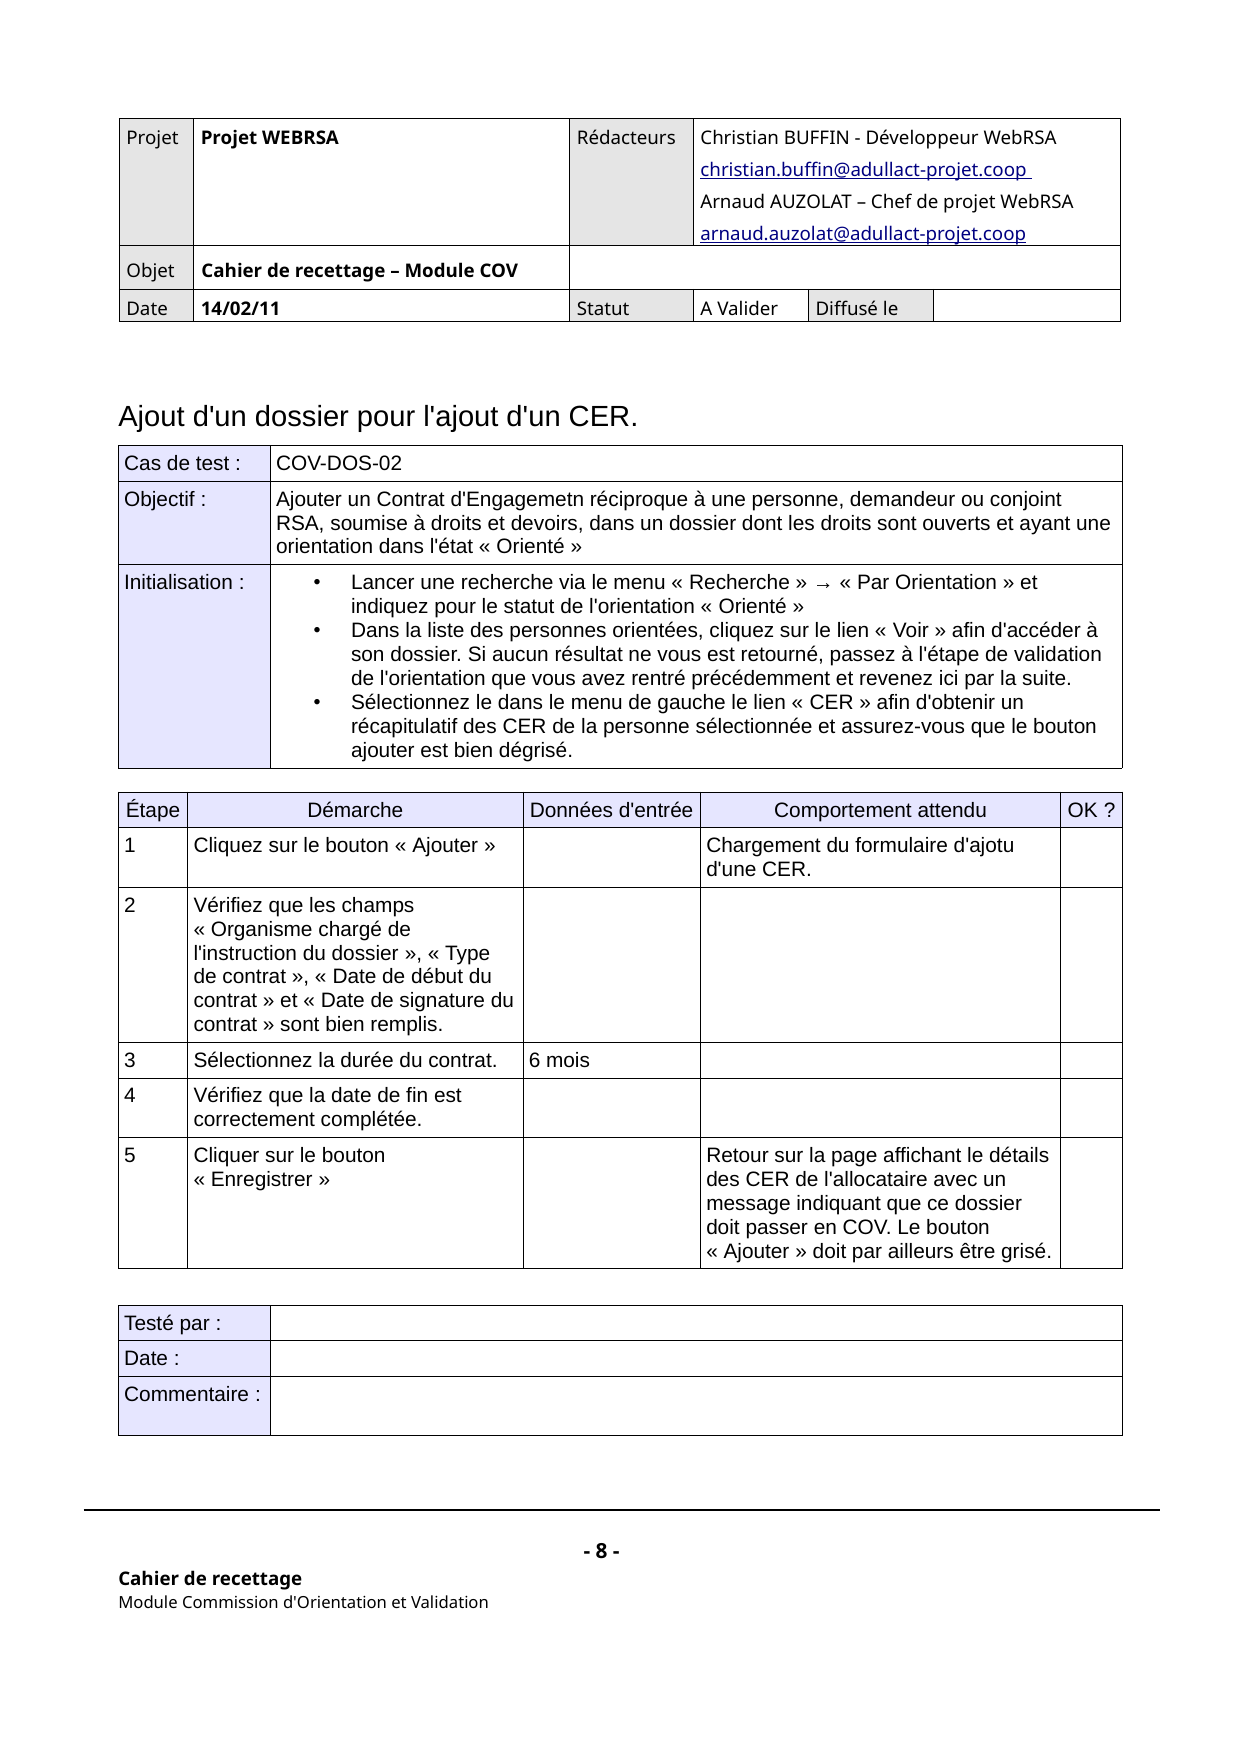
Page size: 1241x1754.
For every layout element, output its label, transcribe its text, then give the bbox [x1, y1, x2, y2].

table_cell Sélectionnez la durée du contrat. [188, 1043, 523, 1077]
table_cell Retour sur la page affichant le détails des CER de l'allocataire avec un message indiquant que ce dossier doit passer en COV. Le bouton « Ajouter » doit par ailleurs être grisé. [701, 1138, 1060, 1268]
table_cell Commentaire : [119, 1377, 270, 1435]
table_cell Vérifiez que la date de fin est correctement complétée. [188, 1079, 523, 1137]
table_header Comportement attendu [701, 793, 1060, 827]
table_cell [524, 828, 700, 887]
table_cell [271, 1341, 1122, 1376]
table_cell 2 [119, 888, 187, 1042]
table_cell 4 [119, 1079, 187, 1137]
table_cell Date : [119, 1341, 270, 1376]
table_header Testé par : [119, 1306, 270, 1340]
table_cell Cliquez sur le bouton « Ajouter » [188, 828, 523, 887]
table_header Étape [119, 793, 187, 827]
table_cell [1061, 828, 1122, 887]
table_cell Vérifiez que les champs « Organisme chargé de l'instruction du dossier », « Type de contrat », « Date de début du contrat » et « Date de signature du contrat » sont bien remplis. [188, 888, 523, 1042]
table_header Cas de test : [119, 446, 270, 481]
table_cell Cliquer sur le bouton « Enregistrer » [188, 1138, 523, 1268]
table_cell [524, 888, 700, 1042]
table_header Données d'entrée [524, 793, 700, 827]
table_cell Ajouter un Contrat d'Engagemetn réciproque à une personne, demandeur ou conjoint RSA, soumise à droits et devoirs, dans un dossier dont les droits sont ouverts et ayant une orientation dans l'état « Orienté » [271, 482, 1122, 564]
table_cell [701, 888, 1060, 1042]
table_cell [524, 1138, 700, 1268]
table_cell Objectif : [119, 482, 270, 564]
table_cell [1061, 1079, 1122, 1137]
table_cell 5 [119, 1138, 187, 1268]
table_cell [1061, 1043, 1122, 1077]
table_cell [271, 1377, 1122, 1435]
table_cell [1061, 1138, 1122, 1268]
subtitle Ajout d'un dossier pour l'ajout d'un CER. [118, 399, 1122, 433]
table_cell [701, 1043, 1060, 1077]
table_header [271, 1306, 1122, 1340]
table_cell [1061, 888, 1122, 1042]
table_cell Chargement du formulaire d'ajotu d'une CER. [701, 828, 1060, 887]
table_cell 3 [119, 1043, 187, 1077]
table_cell [701, 1079, 1060, 1137]
table_header COV-DOS-02 [271, 446, 1122, 481]
table_cell Lancer une recherche via le menu « Recherche » → « Par Orientation » et indiquez pour le statut de l'orientation « Orienté » Dans la liste des personnes orientées, cliquez sur le lien « Voir » afin d'accéder à son dossier. Si aucun résultat ne vous est retourné, passez à l'étape de validation de l'orientation que vous avez rentré précédemment et revenez ici par la suite. Sélectionnez le dans le menu de gauche le lien « CER » afin d'obtenir un récapitulatif des CER de la personne sélectionnée et assurez-vous que le bouton ajouter est bien dégrisé. [271, 565, 1122, 768]
table_cell 6 mois [524, 1043, 700, 1077]
table_cell [524, 1079, 700, 1137]
table_cell 1 [119, 828, 187, 887]
table_cell Initialisation : [119, 565, 270, 768]
table_header OK ? [1061, 793, 1122, 827]
table_header Démarche [188, 793, 523, 827]
